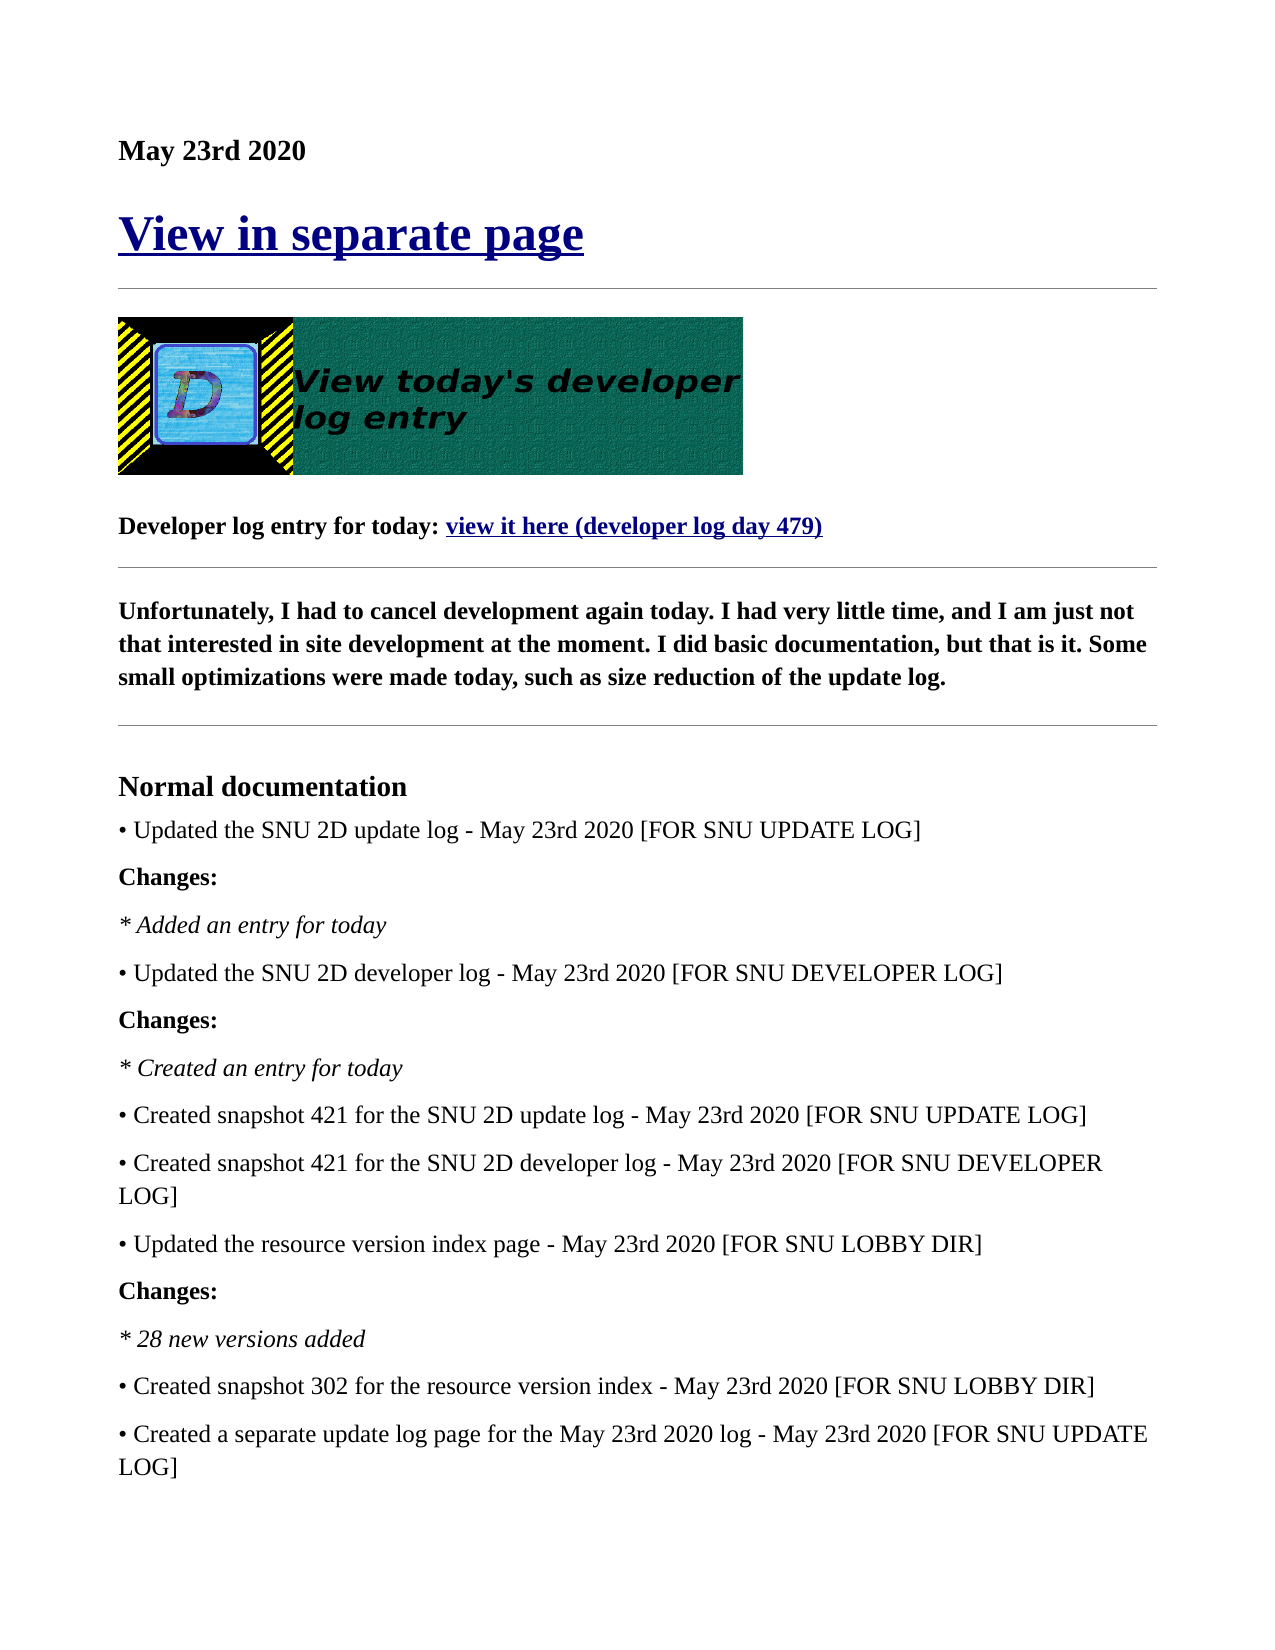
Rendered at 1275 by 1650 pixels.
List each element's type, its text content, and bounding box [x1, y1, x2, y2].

text • Updated the SNU 2D update log - May 23rd 2020 [FOR SNU UPDATE LOG] [118, 815, 1157, 843]
text • Created snapshot 302 for the resource version index - May 23rd 2020 [FOR SNU LOBBY DIR] [118, 1371, 1157, 1400]
text * Created an entry for today [118, 1053, 1157, 1082]
subtitle Normal documentation [118, 769, 1157, 802]
subtitle View in separate page [118, 204, 1157, 261]
text Unfortunately, I had to cancel development again today. I had very little time, and I am just not that interested in site development at the moment. I did basic documentation, but that is it. Some small optimizations were made today, such as size reduction of the update log. [118, 596, 1157, 691]
picture [118, 317, 744, 475]
text • Created snapshot 421 for the SNU 2D update log - May 23rd 2020 [FOR SNU UPDATE LOG] [118, 1100, 1157, 1129]
text * Added an entry for today [118, 910, 1157, 939]
text Changes: [118, 1005, 1157, 1034]
text Changes: [118, 1276, 1157, 1305]
text Changes: [118, 862, 1157, 891]
subtitle May 23rd 2020 [118, 133, 1157, 166]
text • Created a separate update log page for the May 23rd 2020 log - May 23rd 2020 [FOR SNU UPDATE LOG] [118, 1419, 1157, 1481]
text • Updated the SNU 2D developer log - May 23rd 2020 [FOR SNU DEVELOPER LOG] [118, 958, 1157, 986]
text * 28 new versions added [118, 1324, 1157, 1353]
subtitle Developer log entry for today: view it here (developer log day 479) [118, 511, 1157, 540]
text • Updated the resource version index page - May 23rd 2020 [FOR SNU LOBBY DIR] [118, 1229, 1157, 1257]
text • Created snapshot 421 for the SNU 2D developer log - May 23rd 2020 [FOR SNU DEVELOPER LOG] [118, 1148, 1157, 1210]
